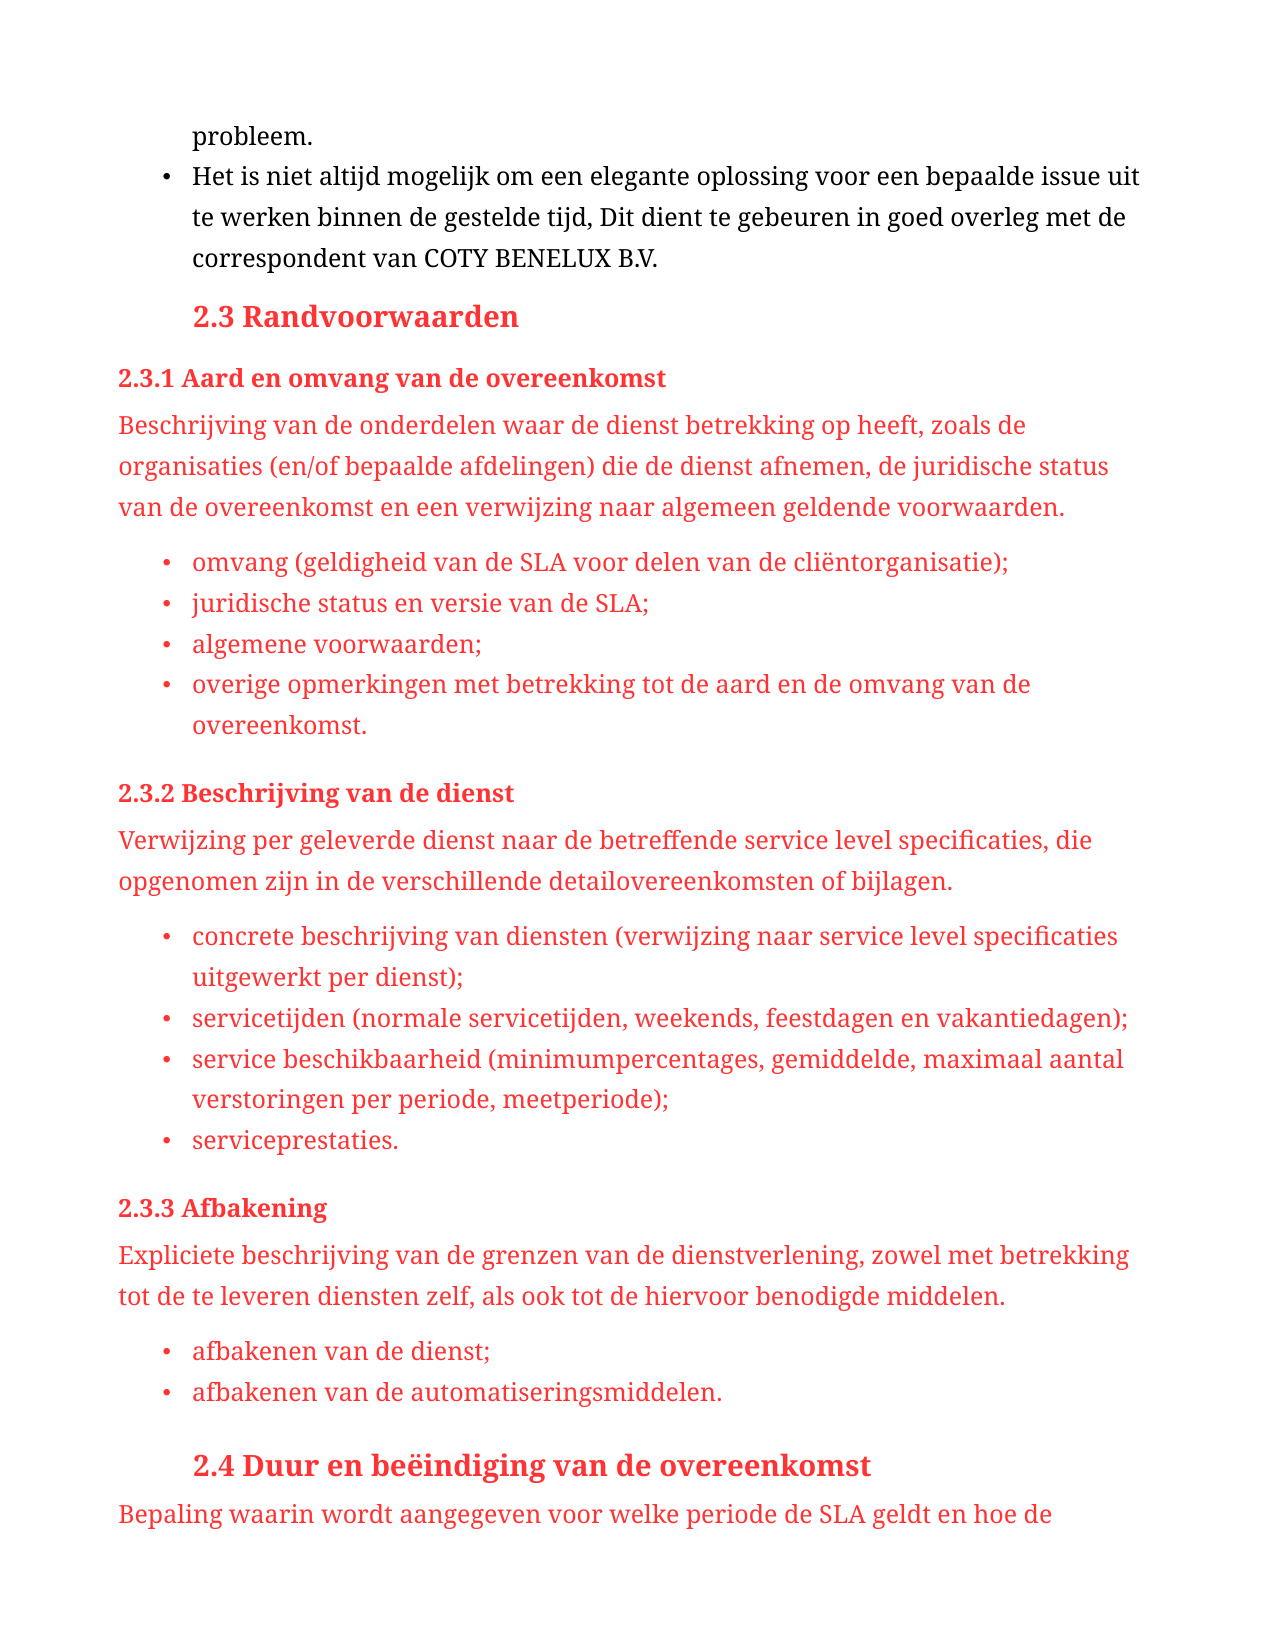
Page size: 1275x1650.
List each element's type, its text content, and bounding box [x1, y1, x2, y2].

list juridische status en versie van de SLA; [162, 586, 1157, 619]
list probleem. [162, 118, 1157, 152]
list afbakenen van de dienst; [162, 1334, 1157, 1368]
text Bepaling waarin wordt aangegeven voor welke periode de SLA geldt en hoe de [118, 1497, 1157, 1531]
text Expliciete beschrijving van de grenzen van de dienstverlening, zowel met betrekking tot de te leveren diensten zelf, als ook tot de hiervoor benodigde middelen. [118, 1237, 1157, 1312]
text Verwijzing per geleverde dienst naar de betreffende service level specificaties, die opgenomen zijn in de verschillende detailovereenkomsten of bijlagen. [118, 822, 1157, 897]
subtitle 2.3 Randvoorwaarden [118, 296, 1157, 336]
list omvang (geldigheid van de SLA voor delen van de cliëntorganisatie); [162, 545, 1157, 579]
text Beschrijving van de onderdelen waar de dienst betrekking op heeft, zoals de organisaties (en/of bepaalde afdelingen) die de dienst afnemen, de juridische status van de overeenkomst en een verwijzing naar algemeen geldende voorwaarden. [118, 408, 1157, 523]
list serviceprestaties. [162, 1123, 1157, 1157]
list afbakenen van de automatiseringsmiddelen. [162, 1374, 1157, 1408]
list overige opmerkingen met betrekking tot de aard en de omvang van de overeenkomst. [162, 667, 1157, 742]
list servicetijden (normale servicetijden, weekends, feestdagen en vakantiedagen); [162, 1000, 1157, 1034]
subtitle 2.3.3 Afbakening [118, 1191, 1157, 1225]
list service beschikbaarheid (minimumpercentages, gemiddelde, maximaal aantal verstoringen per periode, meetperiode); [162, 1041, 1157, 1116]
subtitle 2.3.2 Beschrijving van de dienst [118, 776, 1157, 810]
list Het is niet altijd mogelijk om een elegante oplossing voor een bepaalde issue uit te werken binnen de gestelde tijd, Dit dient te gebeuren in goed overleg met de correspondent van COTY BENELUX B.V. [162, 159, 1157, 275]
subtitle 2.3.1 Aard en omvang van de overeenkomst [118, 361, 1157, 395]
subtitle 2.4 Duur en beëindiging van de overeenkomst [118, 1444, 1157, 1484]
list algemene voorwaarden; [162, 626, 1157, 660]
list concrete beschrijving van diensten (verwijzing naar service level specificaties uitgewerkt per dienst); [162, 919, 1157, 994]
